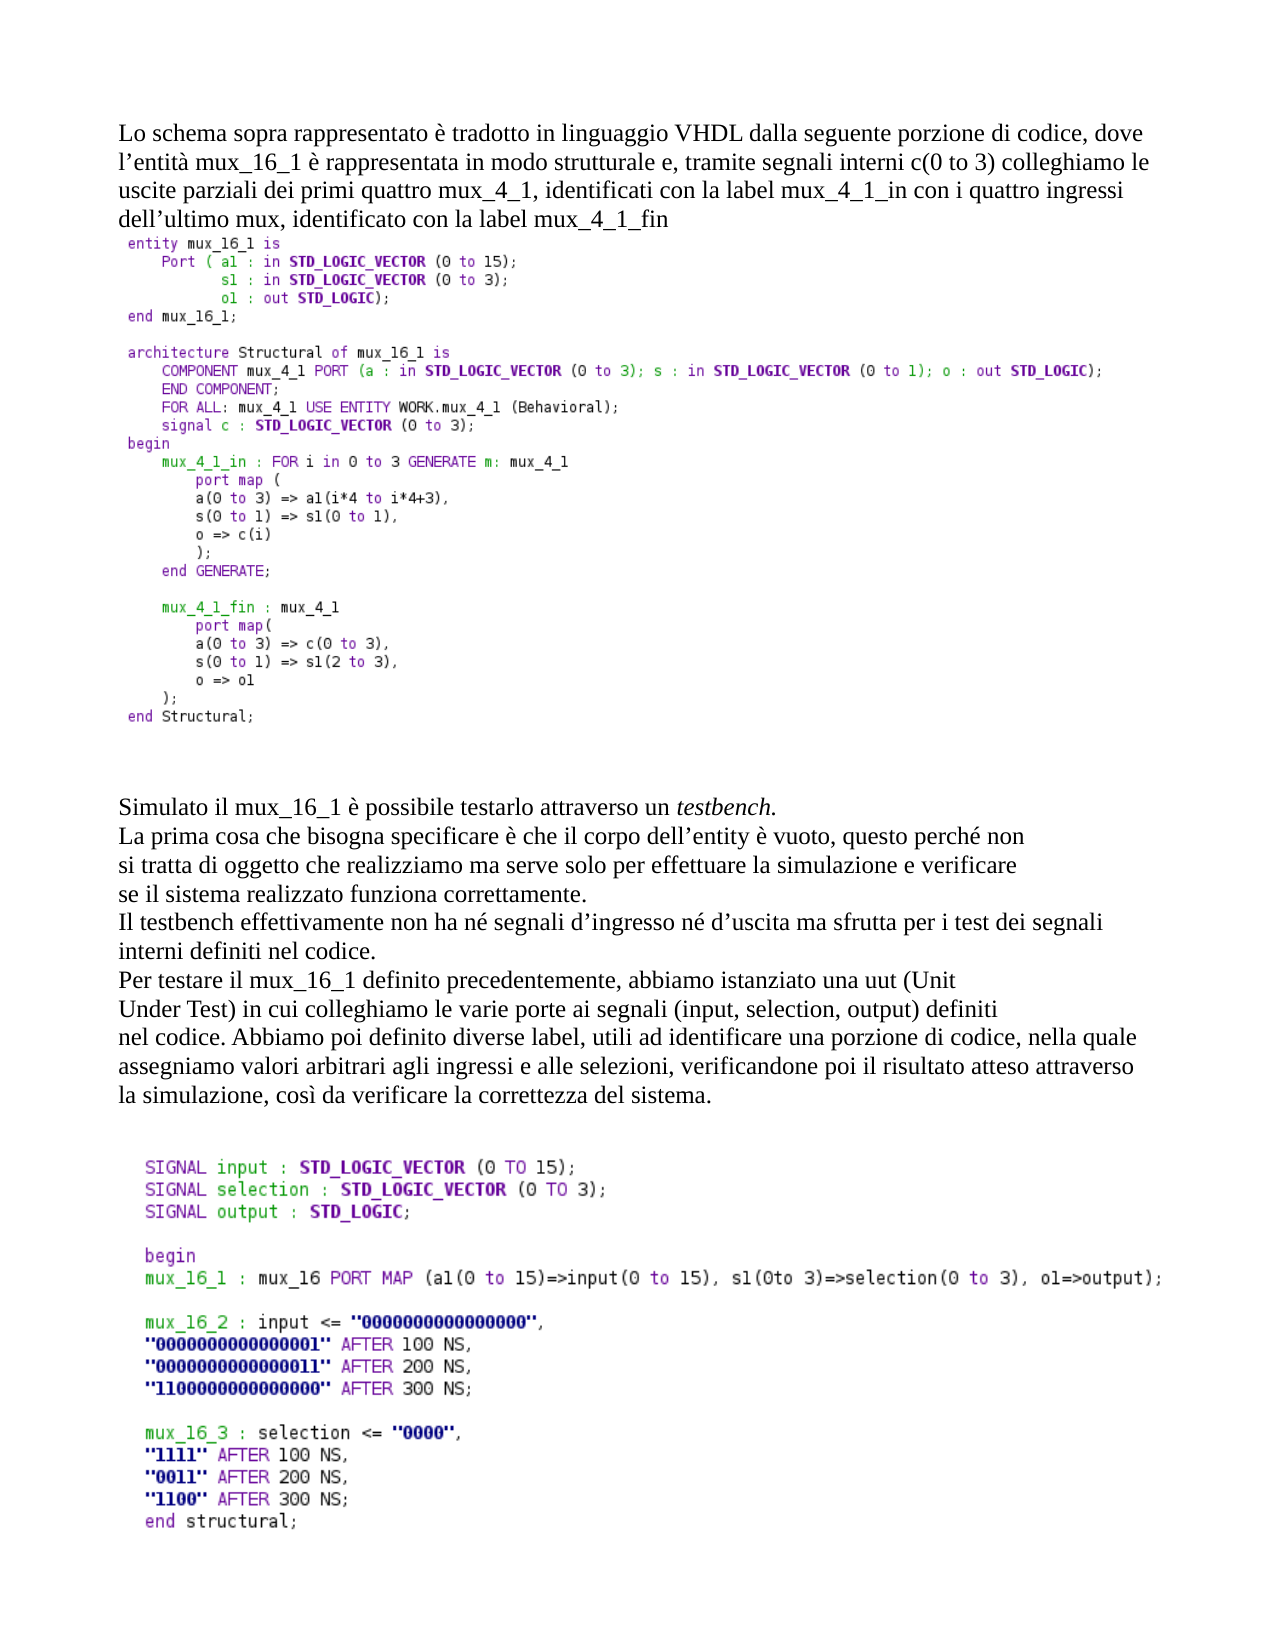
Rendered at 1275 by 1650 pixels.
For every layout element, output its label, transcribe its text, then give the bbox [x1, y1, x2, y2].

text Il testbench effettivamente non ha né segnali d’ingresso né d’uscita ma sfrutta per i test dei segnali interni definiti nel codice. [118, 907, 1157, 965]
text si tratta di oggetto che realizziamo ma serve solo per effettuare la simulazione e verificare [118, 850, 1157, 879]
picture [118, 233, 1157, 735]
text nel codice. Abbiamo poi definito diverse label, utili ad identificare una porzione di codice, nella quale assegniamo valori arbitrari agli ingressi e alle selezioni, verificandone poi il risultato atteso attraverso la simulazione, così da verificare la correttezza del sistema. [118, 1022, 1157, 1109]
text Under Test) in cui colleghiamo le varie porte ai segnali (input, selection, output) definiti [118, 994, 1157, 1022]
text Lo schema sopra rappresentato è tradotto in linguaggio VHDL dalla seguente porzione di codice, dove l’entità mux_16_1 è rappresentata in modo strutturale e, tramite segnali interni c(0 to 3) colleghiamo le uscite parziali dei primi quattro mux_4_1, identificati con la label mux_4_1_in con i quattro ingressi dell’ultimo mux, identificato con la label mux_4_1_fin [118, 118, 1157, 233]
picture [136, 1143, 1176, 1544]
text se il sistema realizzato funziona correttamente. [118, 879, 1157, 907]
text La prima cosa che bisogna specificare è che il corpo dell’entity è vuoto, questo perché non [118, 821, 1157, 850]
text Per testare il mux_16_1 definito precedentemente, abbiamo istanziato una uut (Unit [118, 965, 1157, 994]
text Simulato il mux_16_1 è possibile testarlo attraverso un testbench. [118, 792, 1157, 821]
